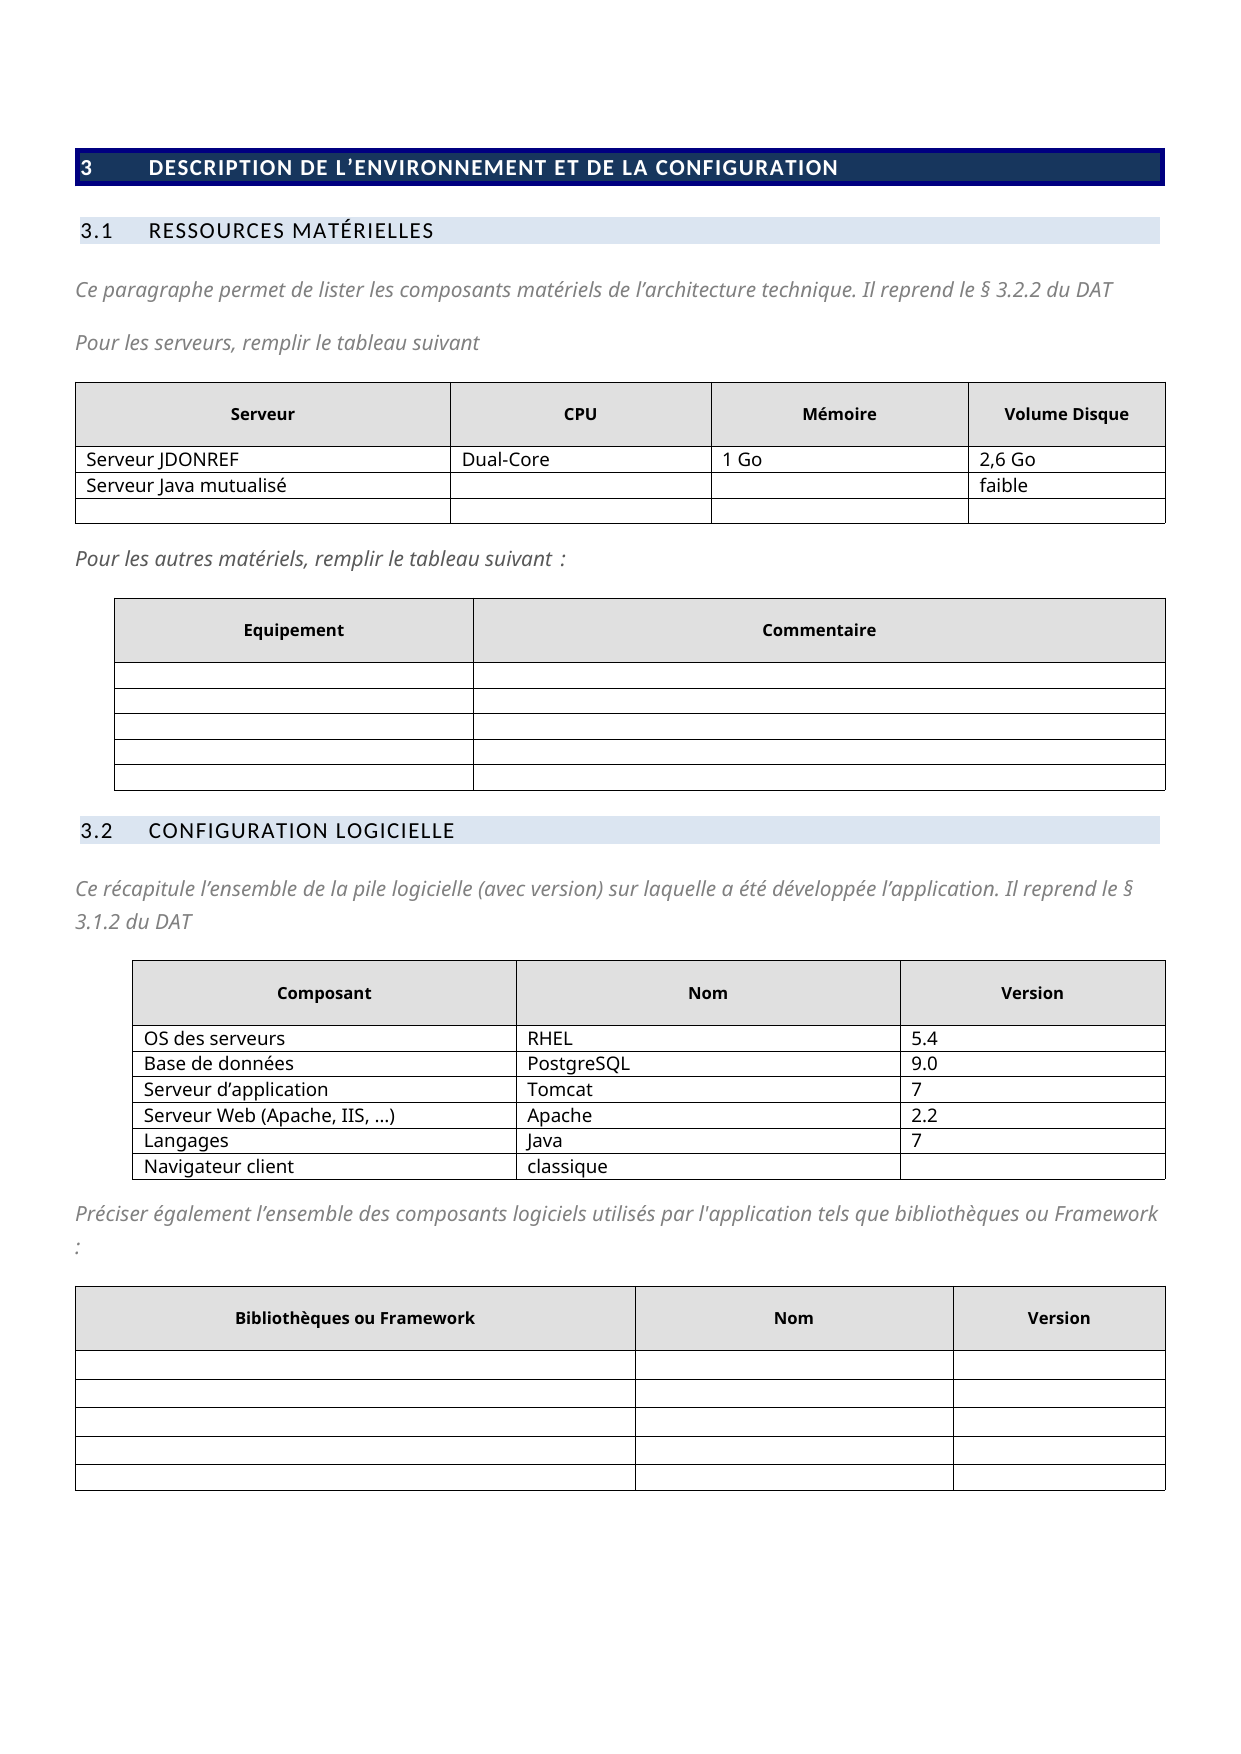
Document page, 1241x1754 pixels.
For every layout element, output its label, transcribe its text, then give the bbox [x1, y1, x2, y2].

table_cell [115, 714, 473, 739]
table_cell 1 Go [712, 447, 968, 472]
table_cell classique [517, 1154, 900, 1179]
table_header Version [954, 1287, 1165, 1350]
table_cell 7 [901, 1129, 1165, 1153]
table_cell faible [969, 473, 1165, 497]
table_cell Tomcat [517, 1077, 900, 1102]
table_cell [712, 473, 968, 497]
table_cell PostgreSQL [517, 1052, 900, 1076]
table_cell [901, 1154, 1165, 1179]
table_cell [474, 714, 1165, 739]
text Pour les serveurs, remplir le tableau suivant [75, 328, 1165, 357]
table_header Mémoire [712, 383, 968, 446]
text Ce récapitule l’ensemble de la pile logicielle (avec version) sur laquelle a été développée l’application. Il reprend le § 3.1.2 du DAT [75, 874, 1165, 935]
table_cell [115, 663, 473, 687]
table_cell 2,6 Go [969, 447, 1165, 472]
subtitle Description de l’environnement et de la configuration [80, 153, 1160, 181]
table_cell [76, 1408, 635, 1436]
table_cell Serveur Java mutualisé [76, 473, 450, 497]
table_header Version [901, 961, 1165, 1025]
table_header Equipement [115, 599, 473, 662]
table_cell [76, 1380, 635, 1407]
table_header Bibliothèques ou Framework [76, 1287, 635, 1350]
table_cell [636, 1351, 953, 1379]
table_cell [954, 1408, 1165, 1436]
table_cell [76, 1351, 635, 1379]
table_cell [954, 1380, 1165, 1407]
table_cell [474, 765, 1165, 790]
table_cell [712, 499, 968, 523]
table_header Commentaire [474, 599, 1165, 662]
table_cell 9.0 [901, 1052, 1165, 1076]
table_cell 7 [901, 1077, 1165, 1102]
table_cell [451, 473, 711, 497]
table_cell Serveur d’application [133, 1077, 516, 1102]
table_cell Java [517, 1129, 900, 1153]
table_cell [76, 499, 450, 523]
subtitle Configuration logicielle [80, 816, 1160, 844]
table_cell [474, 689, 1165, 713]
table_header Nom [636, 1287, 953, 1350]
table_cell [115, 740, 473, 764]
table_header Nom [517, 961, 900, 1025]
table_cell [969, 499, 1165, 523]
table_cell Dual-Core [451, 447, 711, 472]
text Ce paragraphe permet de lister les composants matériels de l’architecture technique. Il reprend le § 3.2.2 du DAT [75, 275, 1165, 303]
table_cell RHEL [517, 1026, 900, 1051]
subtitle Ressources matérielles [80, 217, 1160, 244]
table_cell Serveur JDONREF [76, 447, 450, 472]
text Pour les autres matériels, remplir le tableau suivant : [75, 544, 1165, 572]
table_header CPU [451, 383, 711, 446]
table_cell Apache [517, 1103, 900, 1127]
table_cell Langages [133, 1129, 516, 1153]
table_cell Navigateur client [133, 1154, 516, 1179]
table_cell Serveur Web (Apache, IIS, …) [133, 1103, 516, 1127]
table_cell 2.2 [901, 1103, 1165, 1127]
text Préciser également l’ensemble des composants logiciels utilisés par l'application tels que bibliothèques ou Framework : [75, 1199, 1165, 1261]
table_cell [115, 765, 473, 790]
table_cell OS des serveurs [133, 1026, 516, 1051]
table_cell [636, 1408, 953, 1436]
table_cell [954, 1351, 1165, 1379]
table_header Composant [133, 961, 516, 1025]
table_cell [474, 740, 1165, 764]
table_cell [115, 689, 473, 713]
table_cell [76, 1437, 635, 1464]
table_cell [636, 1380, 953, 1407]
table_header Volume Disque [969, 383, 1165, 446]
table_header Serveur [76, 383, 450, 446]
table_cell [76, 1465, 635, 1490]
table_cell [954, 1437, 1165, 1464]
table_cell [474, 663, 1165, 687]
table_cell [636, 1465, 953, 1490]
table_cell Base de données [133, 1052, 516, 1076]
table_cell [954, 1465, 1165, 1490]
table_cell [451, 499, 711, 523]
table_cell [636, 1437, 953, 1464]
table_cell 5.4 [901, 1026, 1165, 1051]
